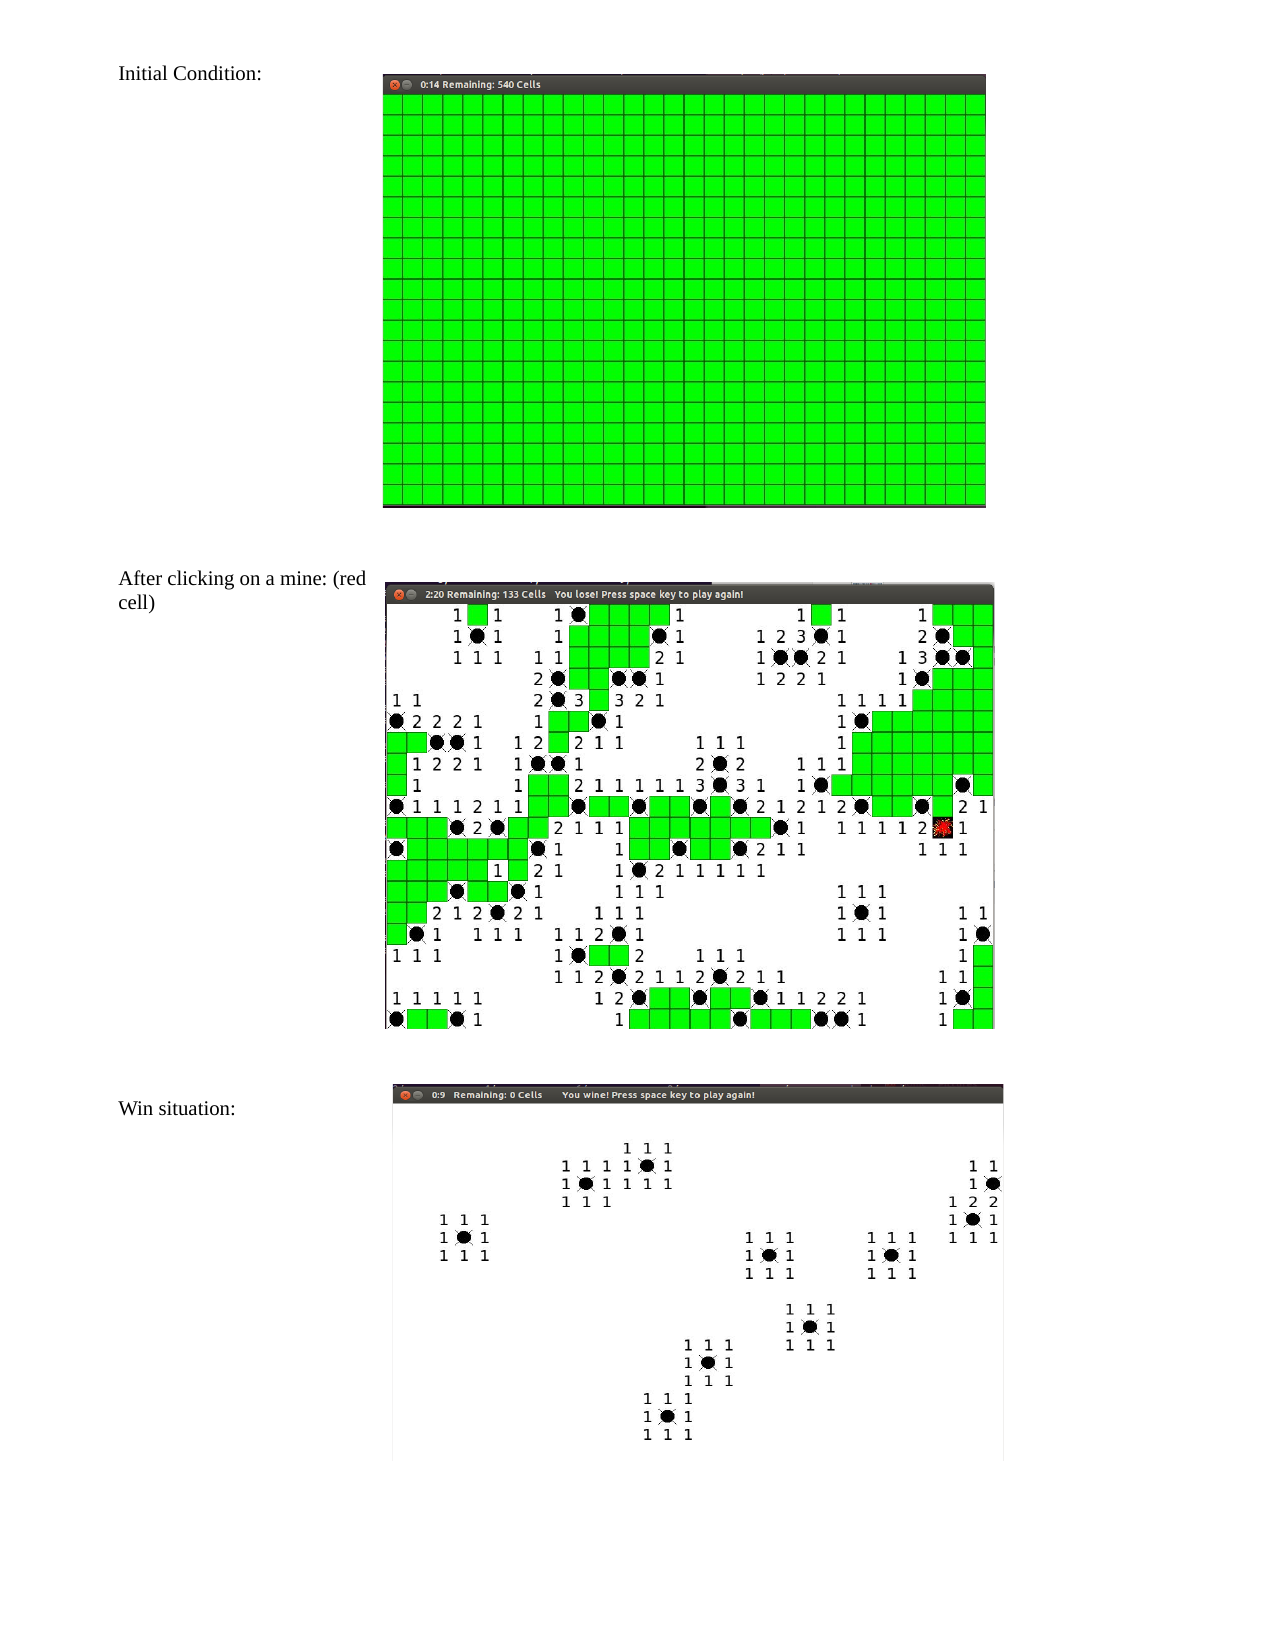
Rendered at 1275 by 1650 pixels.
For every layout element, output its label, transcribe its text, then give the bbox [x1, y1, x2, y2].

text After clicking on a mine: (red cell) [118, 566, 1157, 614]
text [1004, 1096, 1157, 1120]
text Win situation: [118, 1096, 392, 1120]
text Initial Condition: [118, 61, 1157, 85]
picture [392, 1084, 1004, 1461]
picture [382, 74, 986, 508]
picture [385, 582, 995, 1029]
